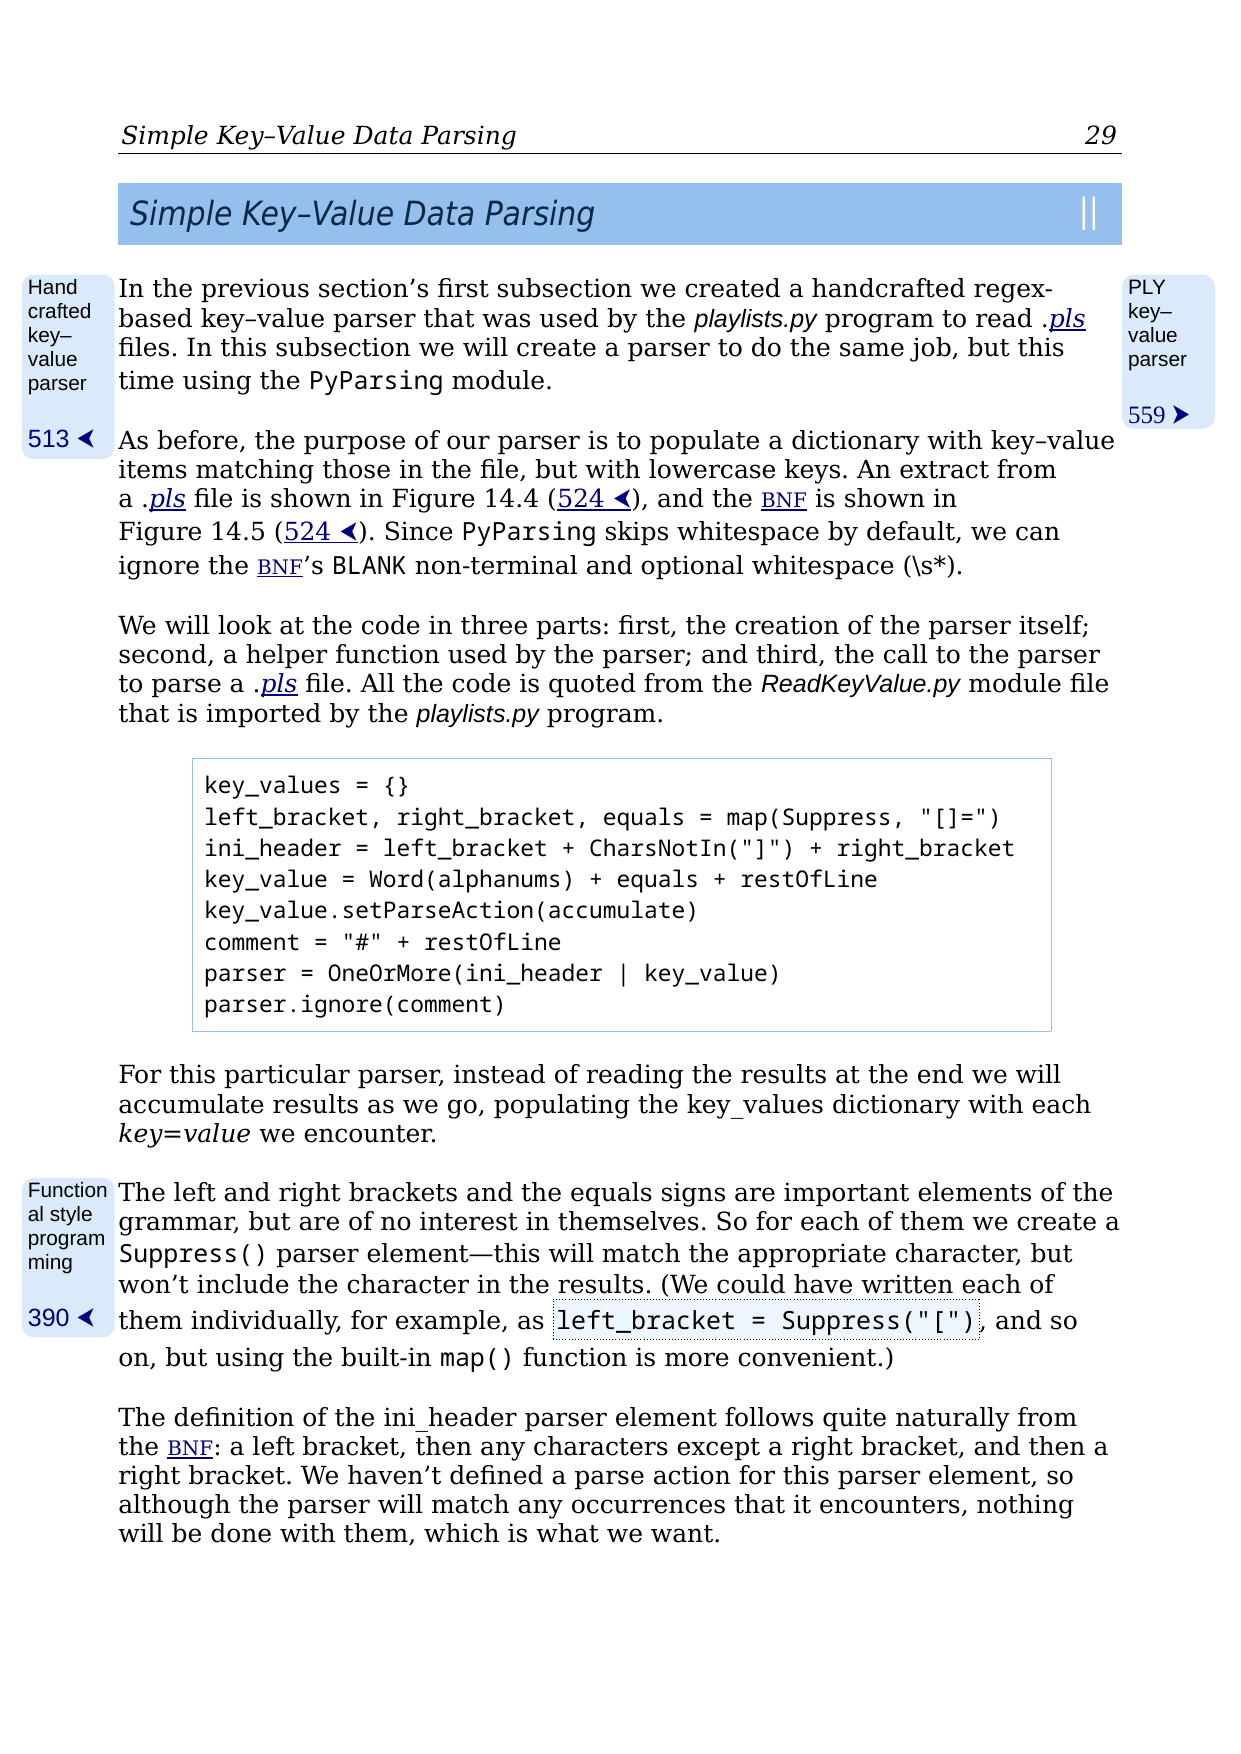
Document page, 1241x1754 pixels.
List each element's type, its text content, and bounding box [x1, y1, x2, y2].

text || [1063, 191, 1098, 230]
text We will look at the code in three parts: first, the creation of the parser itself; second, a helper function used by the parser; and third, the call to the parser to parse a .pls file. All the code is quoted from the ReadKeyValue.py module file that is imported by the playlists.py program. [118, 611, 1122, 728]
text The left and right brackets and the equals signs are important elements of the grammar, but are of no interest in themselves. So for each of them we create a Suppress() parser element—this will match the appropriate character, but won’t include the character in the results. (We could have written each of them individually, for example, as left_bracket = Suppress("["), and so on, but using the built-in map() function is more convenient.) [118, 1178, 1122, 1373]
text The definition of the ini_header parser element follows quite naturally from the bnf: a left bracket, then any characters except a right bracket, and then a right bracket. We haven’t defined a parse action for this parser element, so although the parser will match any occurrences that it encounters, nothing will be done with them, which is what we want. [118, 1403, 1122, 1549]
text ini_header = left_bracket + CharsNotIn("]") + right_bracket [193, 820, 1051, 851]
subtitle Simple Key–Value Data Parsing [118, 183, 1122, 245]
text left_bracket, right_bracket, equals = map(Suppress, "[]=") [193, 789, 1051, 820]
text For this particular parser, instead of reading the results at the end we will accumulate results as we go, populating the key_values dictionary with each key=value we encounter. [118, 1061, 1122, 1148]
text parser.ignore(comment) [193, 976, 1051, 1031]
text key_value.setParseAction(accumulate) [193, 882, 1051, 914]
text In the previous section’s first subsection we created a handcrafted regex-based key–value parser that was used by the playlists.py program to read .pls files. In this subsection we will create a parser to do the same job, but this time using the PyParsing module. [118, 274, 1122, 396]
text key_values = {} [193, 759, 1051, 789]
text comment = "#" + restOfLine [193, 914, 1051, 945]
text parser = OneOrMore(ini_header | key_value) [193, 945, 1051, 976]
text As before, the purpose of our parser is to populate a dictionary with key–value items matching those in the file, but with lowercase keys. An extract from a .pls file is shown in Figure 14.4 (524 ⮜), and the bnf is shown in Figure 14.5 (524 ⮜). Since PyParsing skips whitespace by default, we can ignore the bnf’s BLANK non-terminal and optional whitespace (\s*). [118, 426, 1122, 581]
text key_value = Word(alphanums) + equals + restOfLine [193, 851, 1051, 882]
